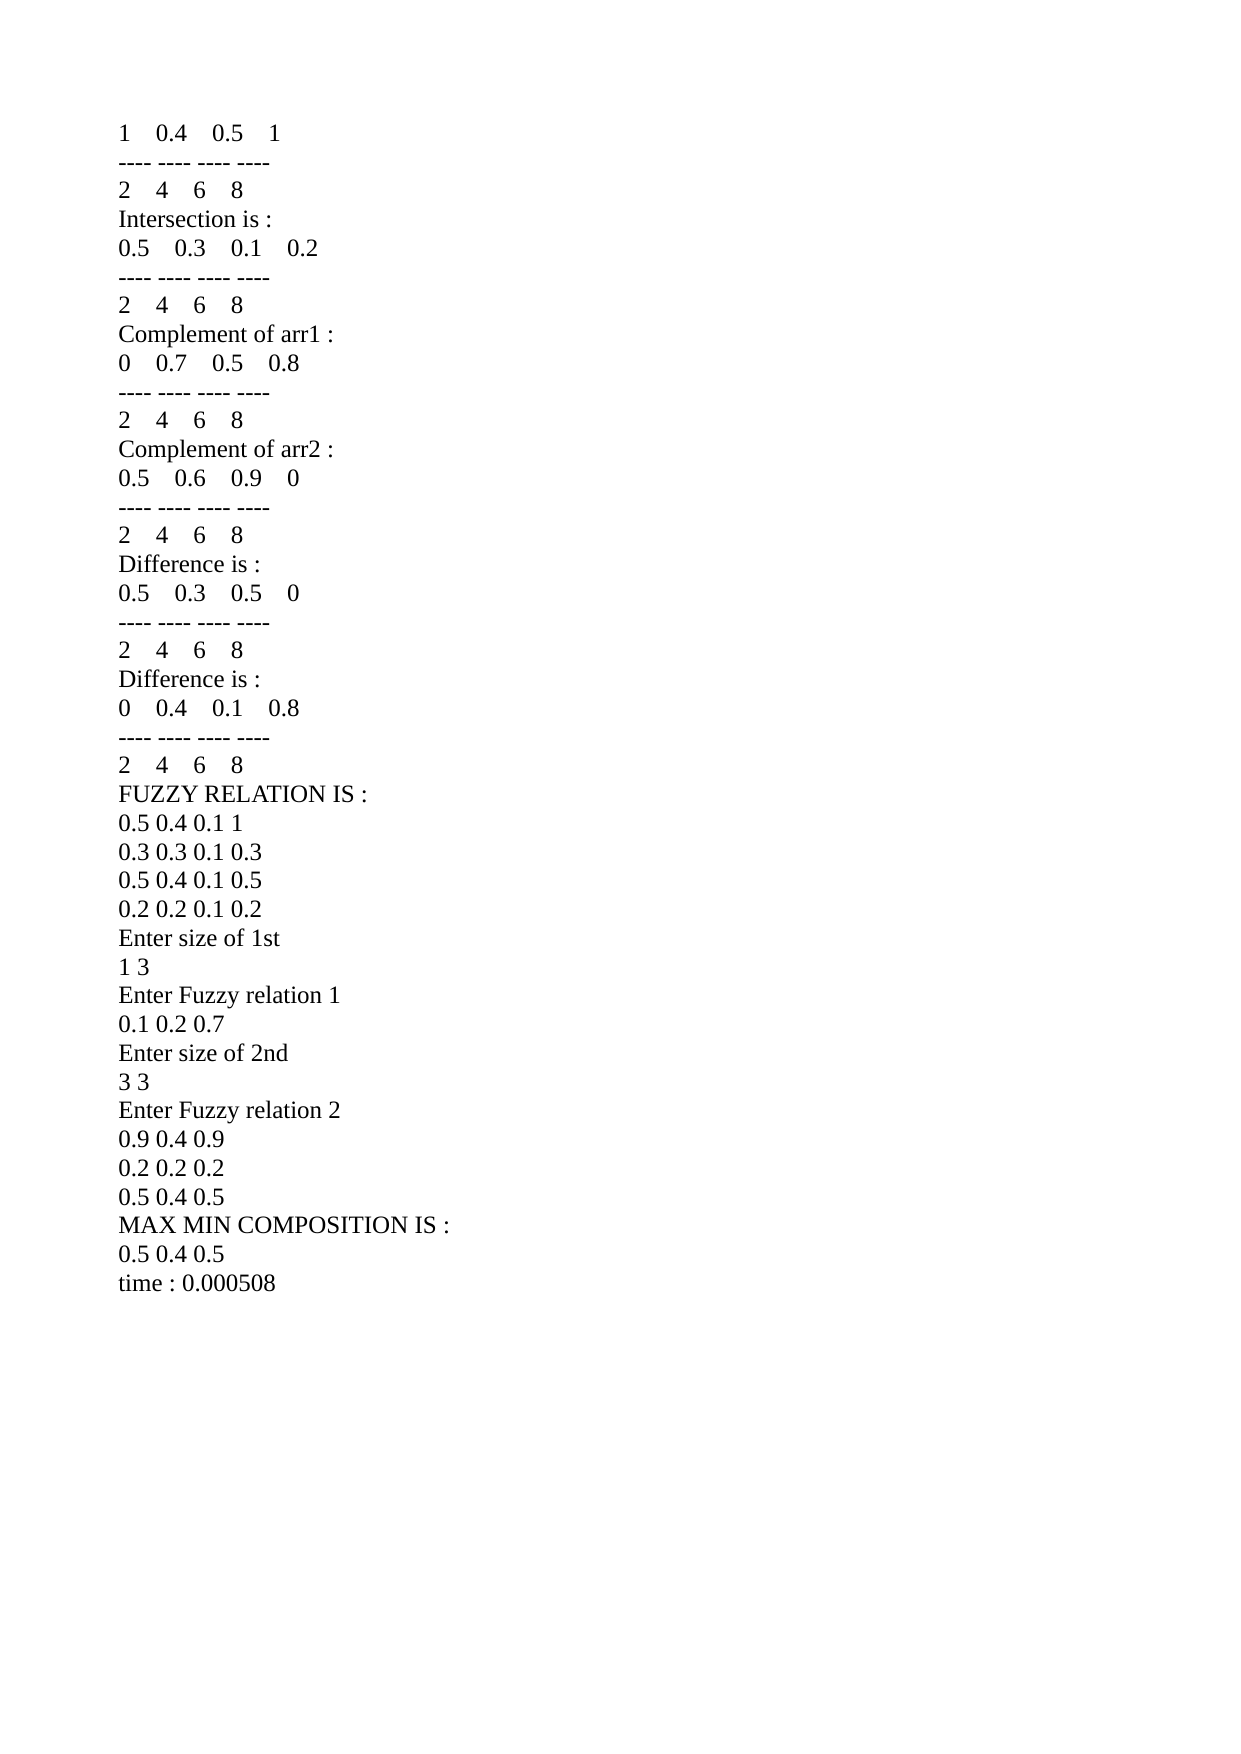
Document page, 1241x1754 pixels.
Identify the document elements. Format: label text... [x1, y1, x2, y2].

text 0.5 0.3 0.1 0.2 [118, 233, 1122, 262]
text 2 4 6 8 [118, 751, 1122, 779]
text ---- ---- ---- ---- [118, 147, 1122, 176]
text 0.3 0.3 0.1 0.3 [118, 837, 1122, 866]
text 0.5 0.3 0.5 0 [118, 578, 1122, 607]
text 1 0.4 0.5 1 [118, 118, 1122, 147]
text 3 3 [118, 1067, 1122, 1096]
text ---- ---- ---- ---- [118, 607, 1122, 636]
text 0.5 0.4 0.5 [118, 1182, 1122, 1211]
text 0.5 0.6 0.9 0 [118, 463, 1122, 492]
text 2 4 6 8 [118, 636, 1122, 664]
text 2 4 6 8 [118, 406, 1122, 434]
text 0.5 0.4 0.5 [118, 1239, 1122, 1268]
text FUZZY RELATION IS : [118, 779, 1122, 808]
text time : 0.000508 [118, 1268, 1122, 1297]
text Difference is : [118, 664, 1122, 693]
text 0.5 0.4 0.1 1 [118, 808, 1122, 837]
text ---- ---- ---- ---- [118, 377, 1122, 406]
text ---- ---- ---- ---- [118, 722, 1122, 751]
text 0.2 0.2 0.2 [118, 1153, 1122, 1182]
text Enter size of 2nd [118, 1038, 1122, 1067]
text 0 0.4 0.1 0.8 [118, 693, 1122, 722]
text 0.1 0.2 0.7 [118, 1009, 1122, 1038]
text Enter Fuzzy relation 1 [118, 981, 1122, 1009]
text ---- ---- ---- ---- [118, 262, 1122, 291]
text MAX MIN COMPOSITION IS : [118, 1211, 1122, 1239]
text 1 3 [118, 952, 1122, 981]
text ---- ---- ---- ---- [118, 492, 1122, 521]
text Difference is : [118, 549, 1122, 578]
text Complement of arr1 : [118, 319, 1122, 348]
text 0.5 0.4 0.1 0.5 [118, 866, 1122, 894]
text 0.2 0.2 0.1 0.2 [118, 894, 1122, 923]
text 0 0.7 0.5 0.8 [118, 348, 1122, 377]
text 2 4 6 8 [118, 521, 1122, 549]
text Complement of arr2 : [118, 434, 1122, 463]
text Enter Fuzzy relation 2 [118, 1096, 1122, 1124]
text 2 4 6 8 [118, 291, 1122, 319]
text 2 4 6 8 [118, 176, 1122, 204]
text Enter size of 1st [118, 923, 1122, 952]
text Intersection is : [118, 204, 1122, 233]
text 0.9 0.4 0.9 [118, 1124, 1122, 1153]
